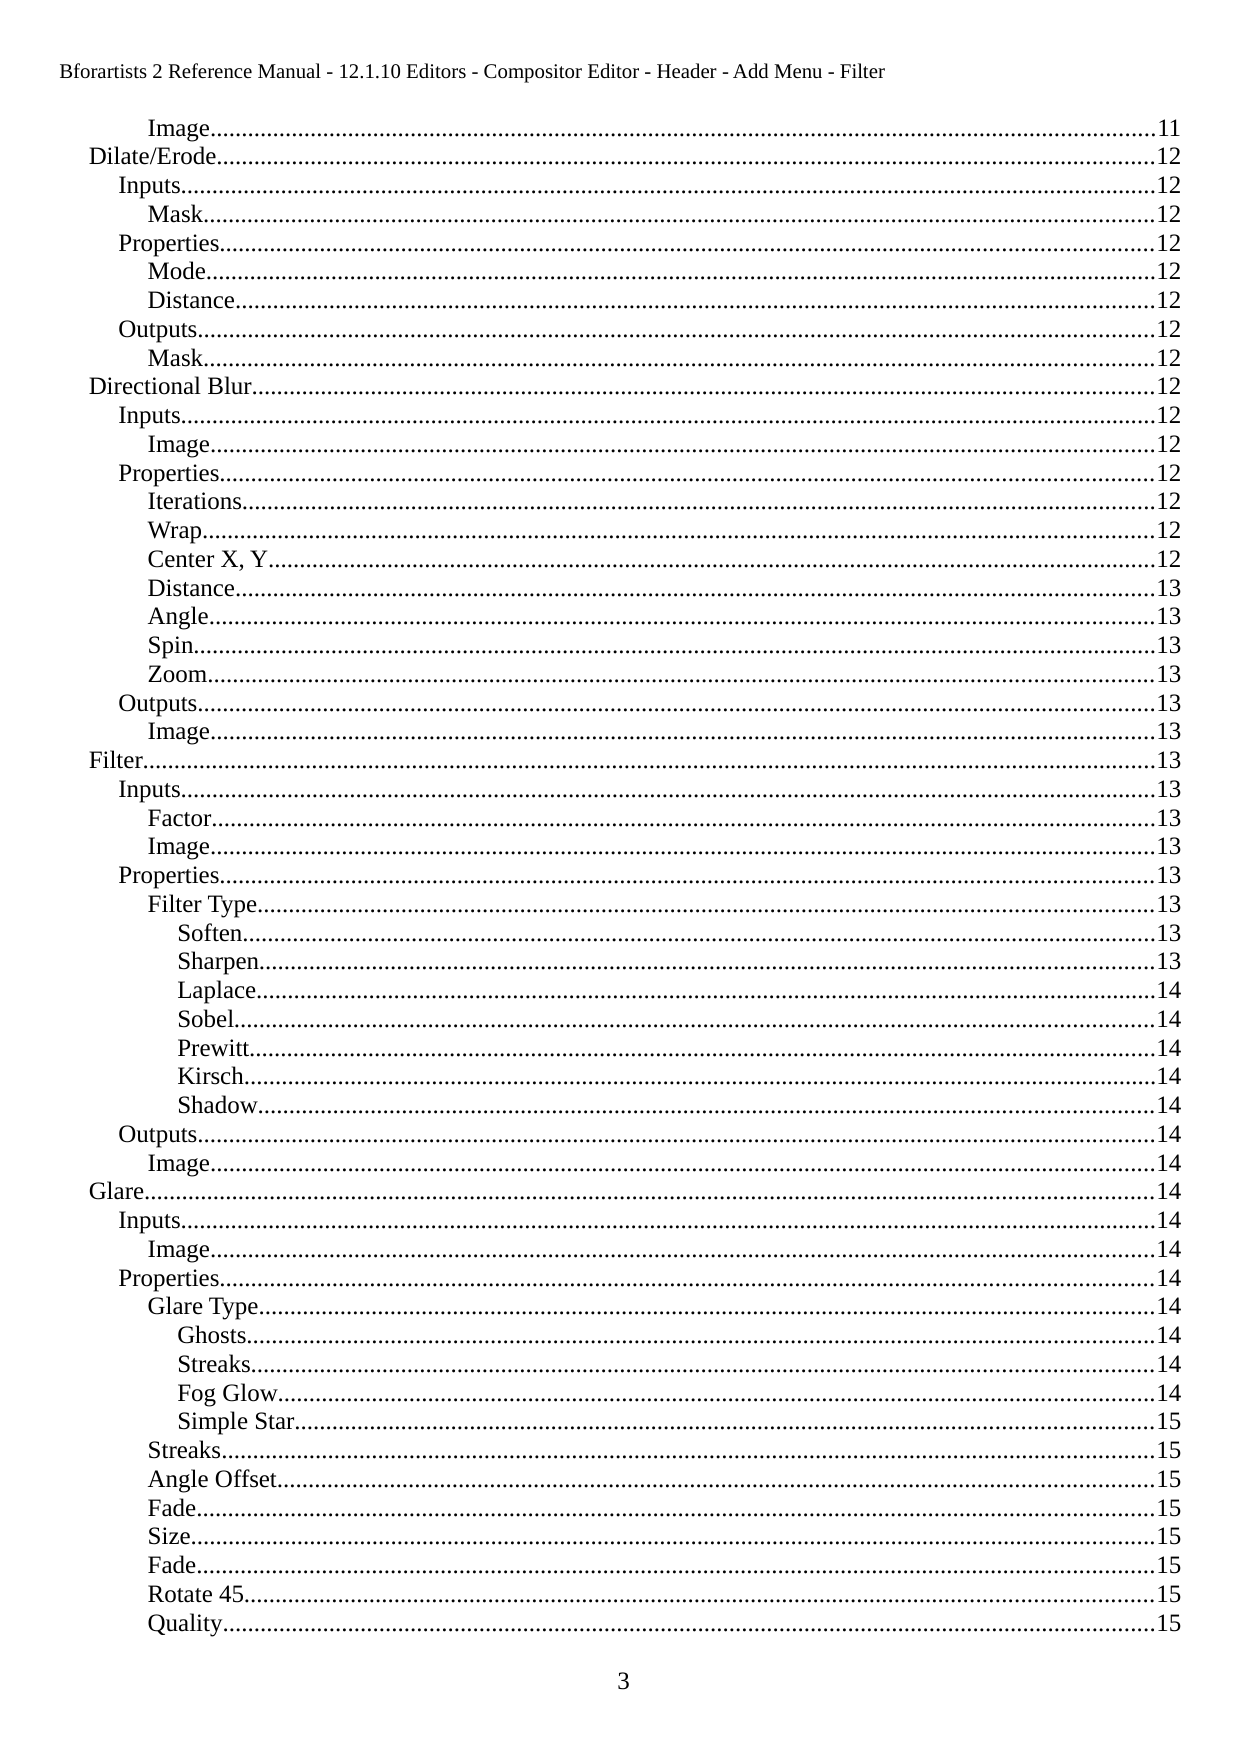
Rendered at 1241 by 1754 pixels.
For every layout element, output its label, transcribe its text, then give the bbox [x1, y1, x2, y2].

text Filter Type 13 [147, 889, 1181, 918]
text Properties 14 [118, 1263, 1181, 1291]
text Ghosts 14 [177, 1320, 1181, 1349]
text Angle Offset 15 [147, 1464, 1181, 1493]
text Outputs 14 [118, 1119, 1181, 1148]
text Properties 12 [118, 458, 1181, 486]
text Sobel 14 [177, 1004, 1181, 1033]
text Inputs 12 [118, 170, 1181, 199]
text Glare 14 [88, 1176, 1181, 1205]
text Distance 12 [147, 285, 1181, 314]
text Mask 12 [147, 343, 1181, 371]
text Outputs 12 [118, 314, 1181, 343]
text Wrap 12 [147, 515, 1181, 544]
text Sharpen 13 [177, 946, 1181, 975]
text Angle 13 [147, 601, 1181, 630]
text Filter 13 [88, 745, 1181, 774]
text Size 15 [147, 1521, 1181, 1550]
text Rotate 45 15 [147, 1579, 1181, 1608]
text Properties 13 [118, 860, 1181, 889]
text Zoom 13 [147, 659, 1181, 688]
text Iterations 12 [147, 486, 1181, 515]
text Inputs 13 [118, 774, 1181, 803]
text Glare Type 14 [147, 1291, 1181, 1320]
text Image 11 [147, 113, 1181, 141]
text Streaks 14 [177, 1349, 1181, 1378]
text Distance 13 [147, 573, 1181, 601]
text Dilate/Erode 12 [88, 141, 1181, 170]
text Spin 13 [147, 630, 1181, 659]
text Center X, Y 12 [147, 544, 1181, 573]
text Quality 15 [147, 1608, 1181, 1636]
text Simple Star 15 [177, 1406, 1181, 1435]
text Image 14 [147, 1148, 1181, 1176]
text Kirsch 14 [177, 1061, 1181, 1090]
text Image 13 [147, 831, 1181, 860]
text Image 14 [147, 1234, 1181, 1263]
text Directional Blur 12 [88, 371, 1181, 400]
text Fade 15 [147, 1550, 1181, 1579]
text Fog Glow 14 [177, 1378, 1181, 1406]
text Properties 12 [118, 228, 1181, 256]
text Inputs 14 [118, 1205, 1181, 1234]
text Soften 13 [177, 918, 1181, 946]
text Shadow 14 [177, 1090, 1181, 1119]
text Inputs 12 [118, 400, 1181, 429]
text Fade 15 [147, 1493, 1181, 1521]
text Image 12 [147, 429, 1181, 458]
text Mode 12 [147, 256, 1181, 285]
text Factor 13 [147, 803, 1181, 831]
text Outputs 13 [118, 688, 1181, 716]
text Image 13 [147, 716, 1181, 745]
text Mask 12 [147, 199, 1181, 228]
text Streaks 15 [147, 1435, 1181, 1464]
text Laplace 14 [177, 975, 1181, 1004]
text Prewitt 14 [177, 1033, 1181, 1061]
